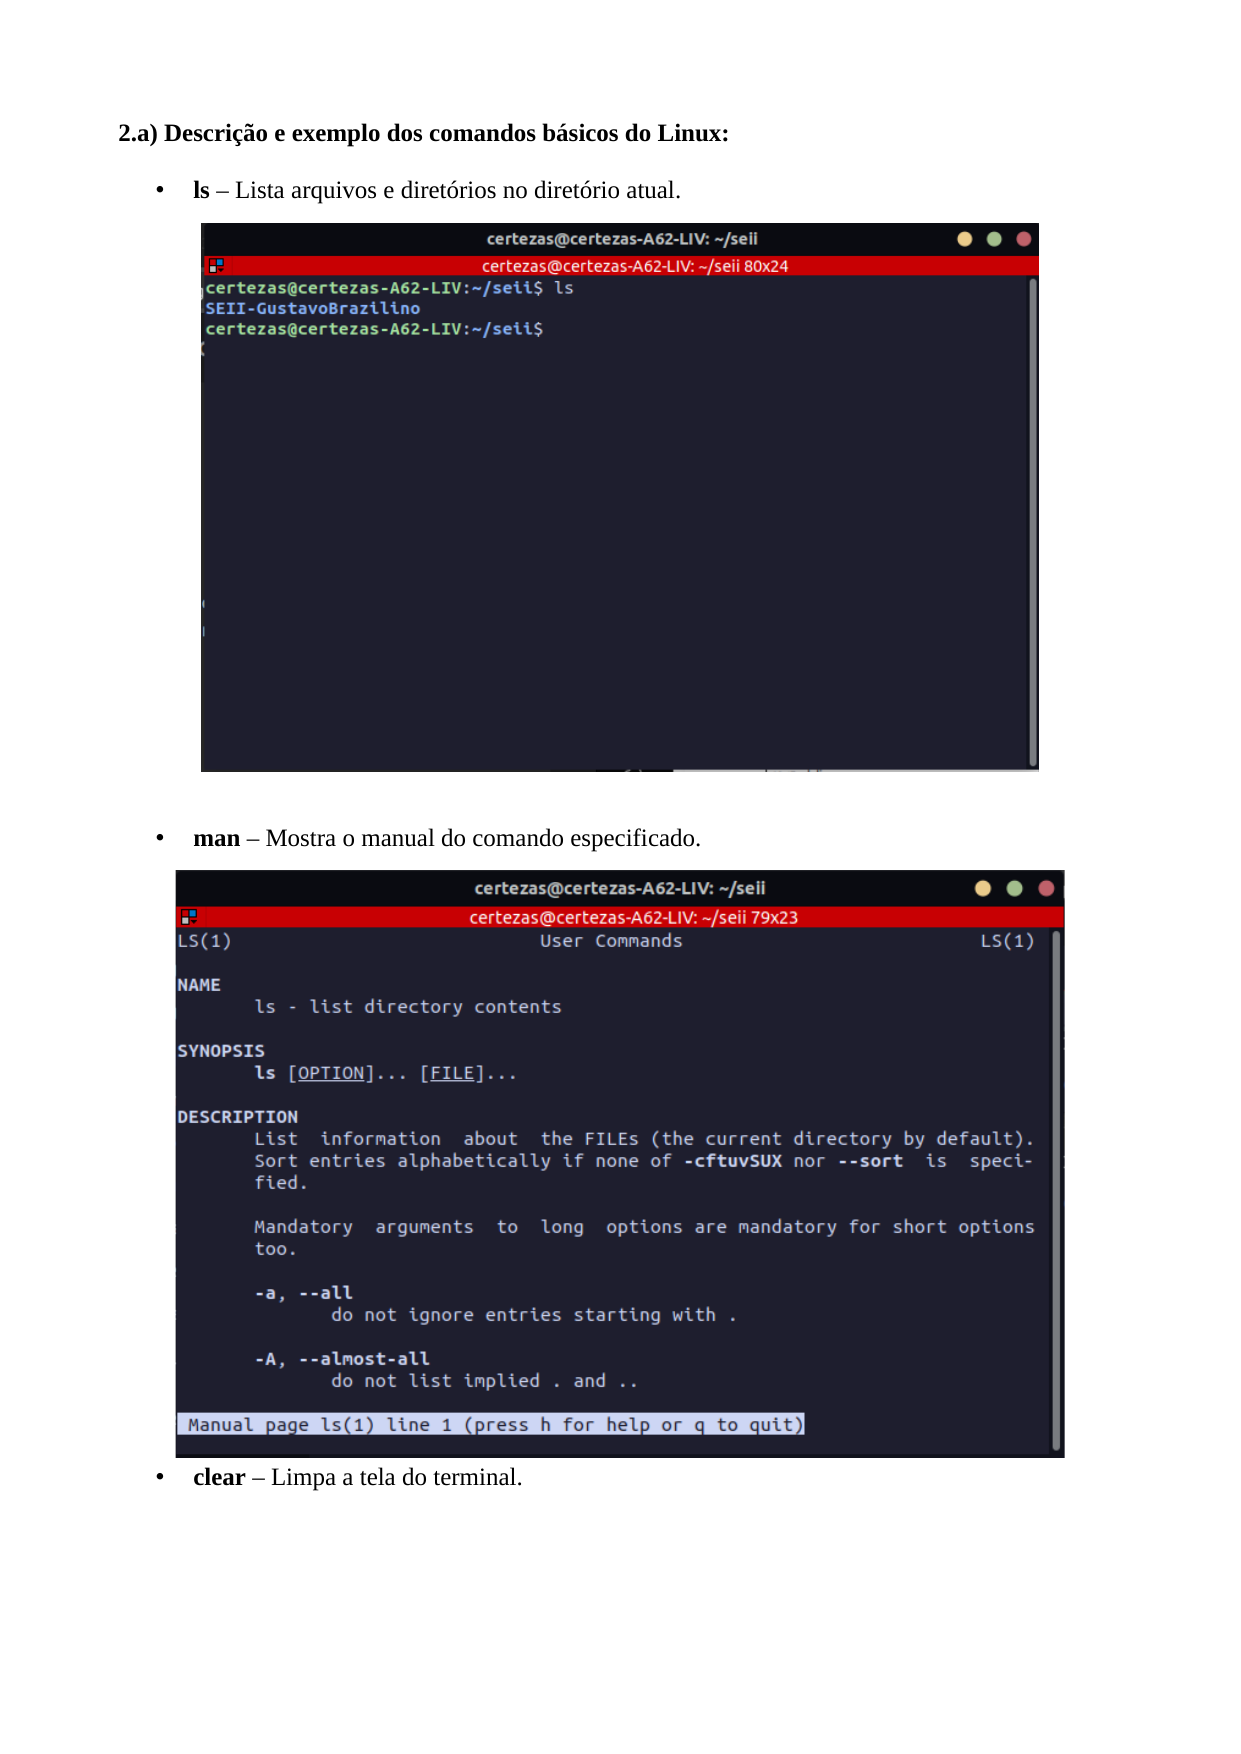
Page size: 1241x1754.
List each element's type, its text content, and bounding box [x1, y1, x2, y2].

list man – Mostra o manual do comando especificado. [156, 823, 1122, 852]
text 2.a) Descrição e exemplo dos comandos básicos do Linux: [118, 118, 1122, 147]
list clear – Limpa a tela do terminal. [156, 1187, 1122, 1491]
picture [175, 870, 1065, 1458]
list ls – Lista arquivos e diretórios no diretório atual. [156, 176, 1122, 204]
picture [201, 223, 1039, 772]
